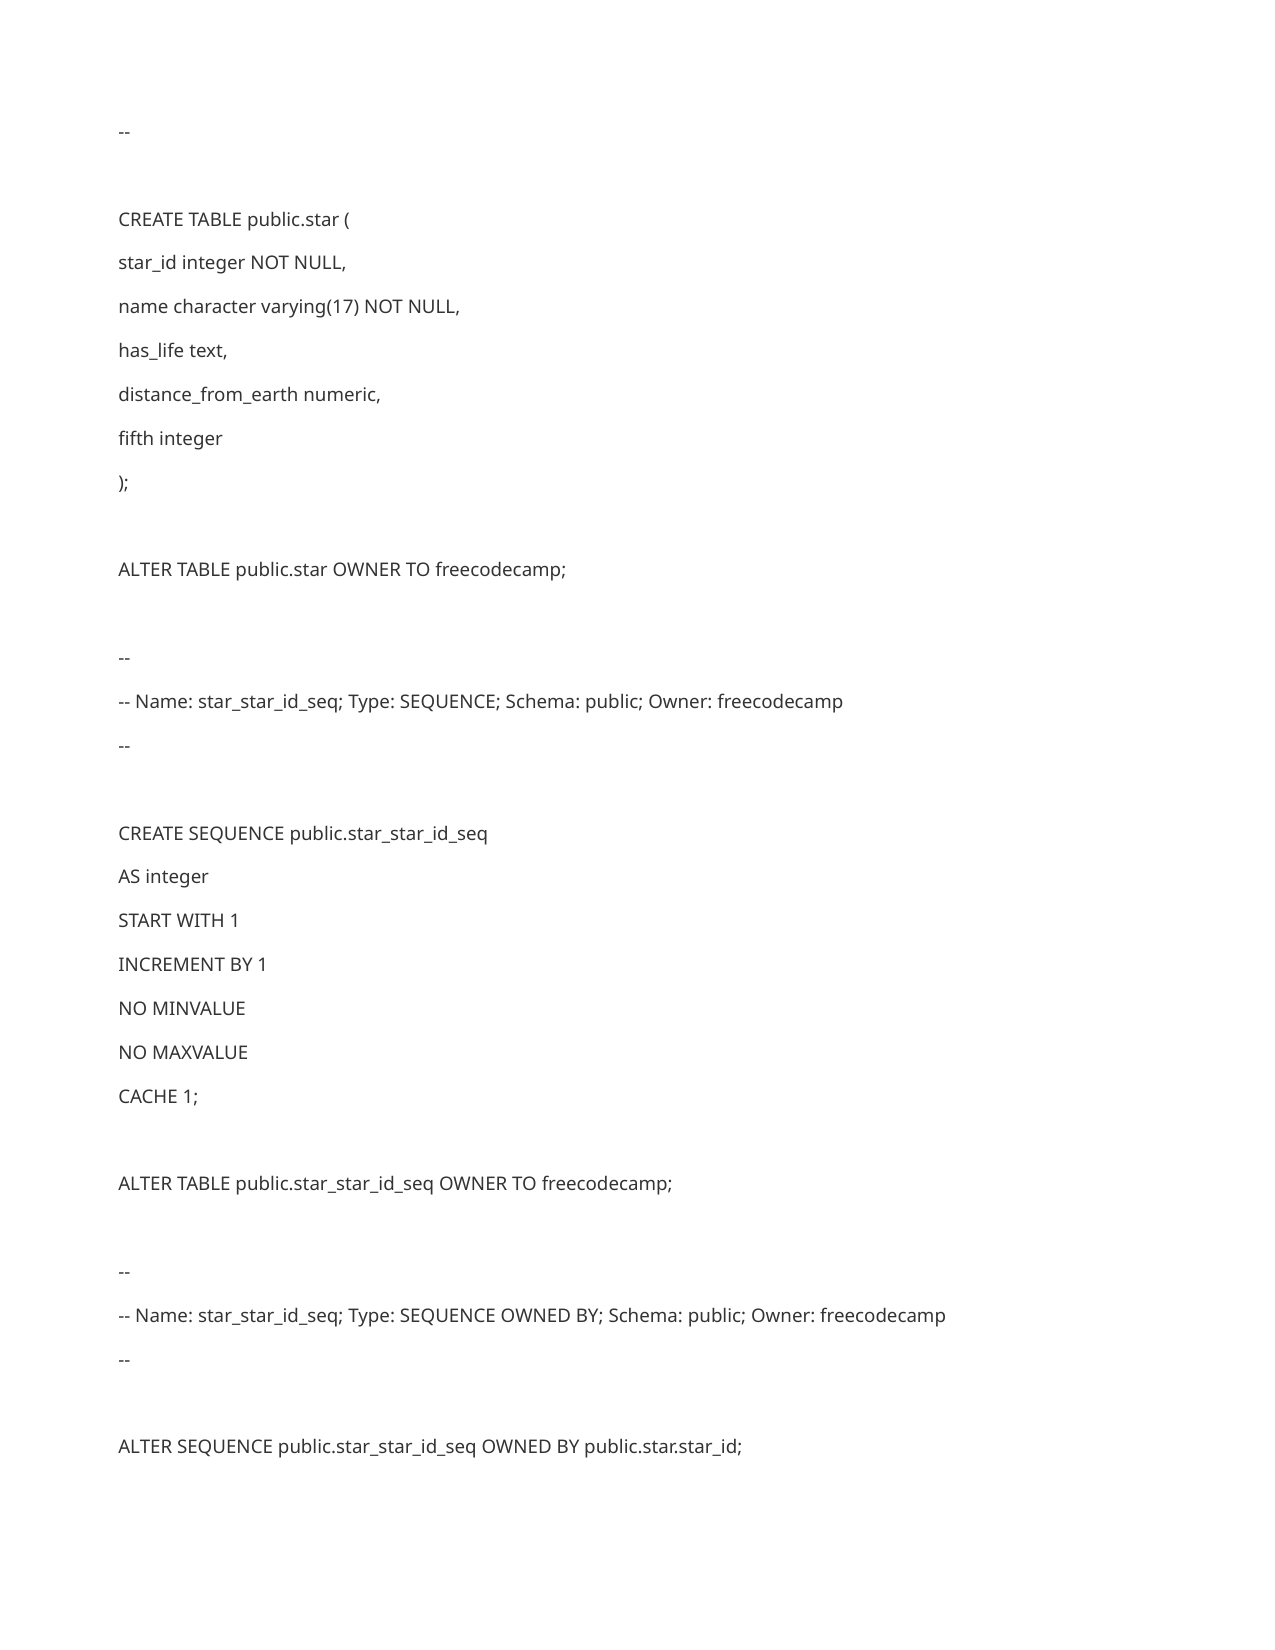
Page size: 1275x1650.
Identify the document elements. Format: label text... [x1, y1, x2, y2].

text CACHE 1; [118, 1083, 1157, 1108]
text -- Name: star_star_id_seq; Type: SEQUENCE; Schema: public; Owner: freecodecamp [118, 688, 1157, 714]
text INCREMENT BY 1 [118, 951, 1157, 977]
text -- [118, 1258, 1157, 1284]
text ALTER SEQUENCE public.star_star_id_seq OWNED BY public.star.star_id; [118, 1434, 1157, 1459]
text ALTER TABLE public.star_star_id_seq OWNER TO freecodecamp; [118, 1171, 1157, 1196]
text star_id integer NOT NULL, [118, 250, 1157, 275]
text -- Name: star_star_id_seq; Type: SEQUENCE OWNED BY; Schema: public; Owner: freecodecamp [118, 1302, 1157, 1328]
text has_life text, [118, 337, 1157, 363]
text name character varying(17) NOT NULL, [118, 293, 1157, 319]
text distance_from_earth numeric, [118, 381, 1157, 407]
text NO MAXVALUE [118, 1039, 1157, 1064]
text CREATE SEQUENCE public.star_star_id_seq [118, 820, 1157, 845]
text CREATE TABLE public.star ( [118, 206, 1157, 231]
text NO MINVALUE [118, 995, 1157, 1021]
text -- [118, 732, 1157, 758]
text -- [118, 1346, 1157, 1372]
text fifth integer [118, 425, 1157, 451]
text AS integer [118, 864, 1157, 889]
text START WITH 1 [118, 907, 1157, 933]
text ); [118, 469, 1157, 494]
text -- [118, 644, 1157, 670]
text ALTER TABLE public.star OWNER TO freecodecamp; [118, 557, 1157, 582]
text -- [118, 118, 1157, 144]
